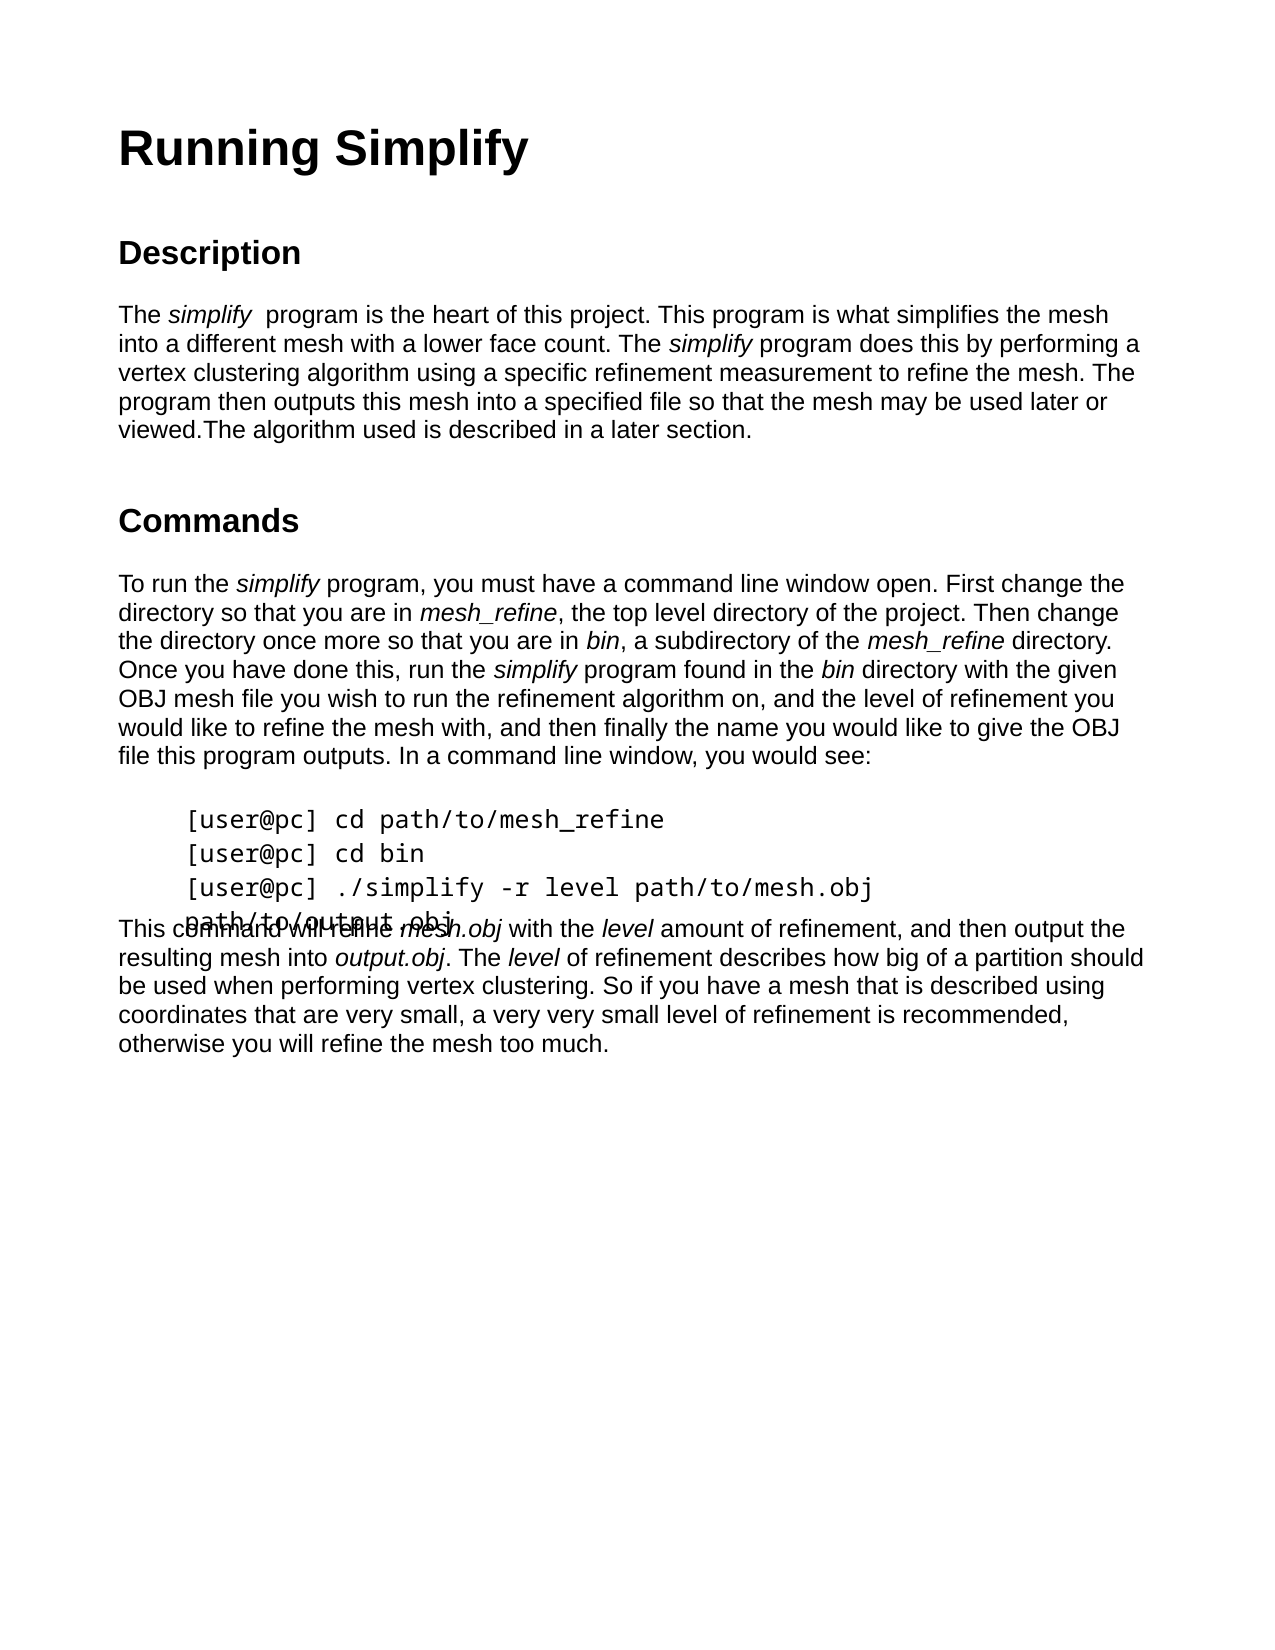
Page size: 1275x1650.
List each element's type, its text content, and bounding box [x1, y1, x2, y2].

text This command will refine mesh.obj with the level amount of refinement, and then output the resulting mesh into output.obj. The level of refinement describes how big of a partition should be used when performing vertex clustering. So if you have a mesh that is described using coordinates that are very small, a very very small level of refinement is recommended, otherwise you will refine the mesh too much. [118, 914, 1157, 1057]
text Commands [118, 502, 1157, 540]
text To run the simplify program, you must have a command line window open. First change the directory so that you are in mesh_refine, the top level directory of the project. Then change the directory once more so that you are in bin, a subdirectory of the mesh_refine directory. Once you have done this, run the simplify program found in the bin directory with the given OBJ mesh file you wish to run the refinement algorithm on, and the level of refinement you would like to refine the mesh with, and then finally the name you would like to give the OBJ file this program outputs. In a command line window, you would see: [118, 569, 1157, 770]
text Running Simplify [118, 118, 1157, 176]
text Description [118, 233, 1157, 272]
text The simplify program is the heart of this project. This program is what simplifies the mesh into a different mesh with a lower face count. The simplify program does this by performing a vertex clustering algorithm using a specific refinement measurement to refine the mesh. The program then outputs this mesh into a specified file so that the mesh may be used later or viewed.The algorithm used is described in a later section. [118, 300, 1157, 444]
